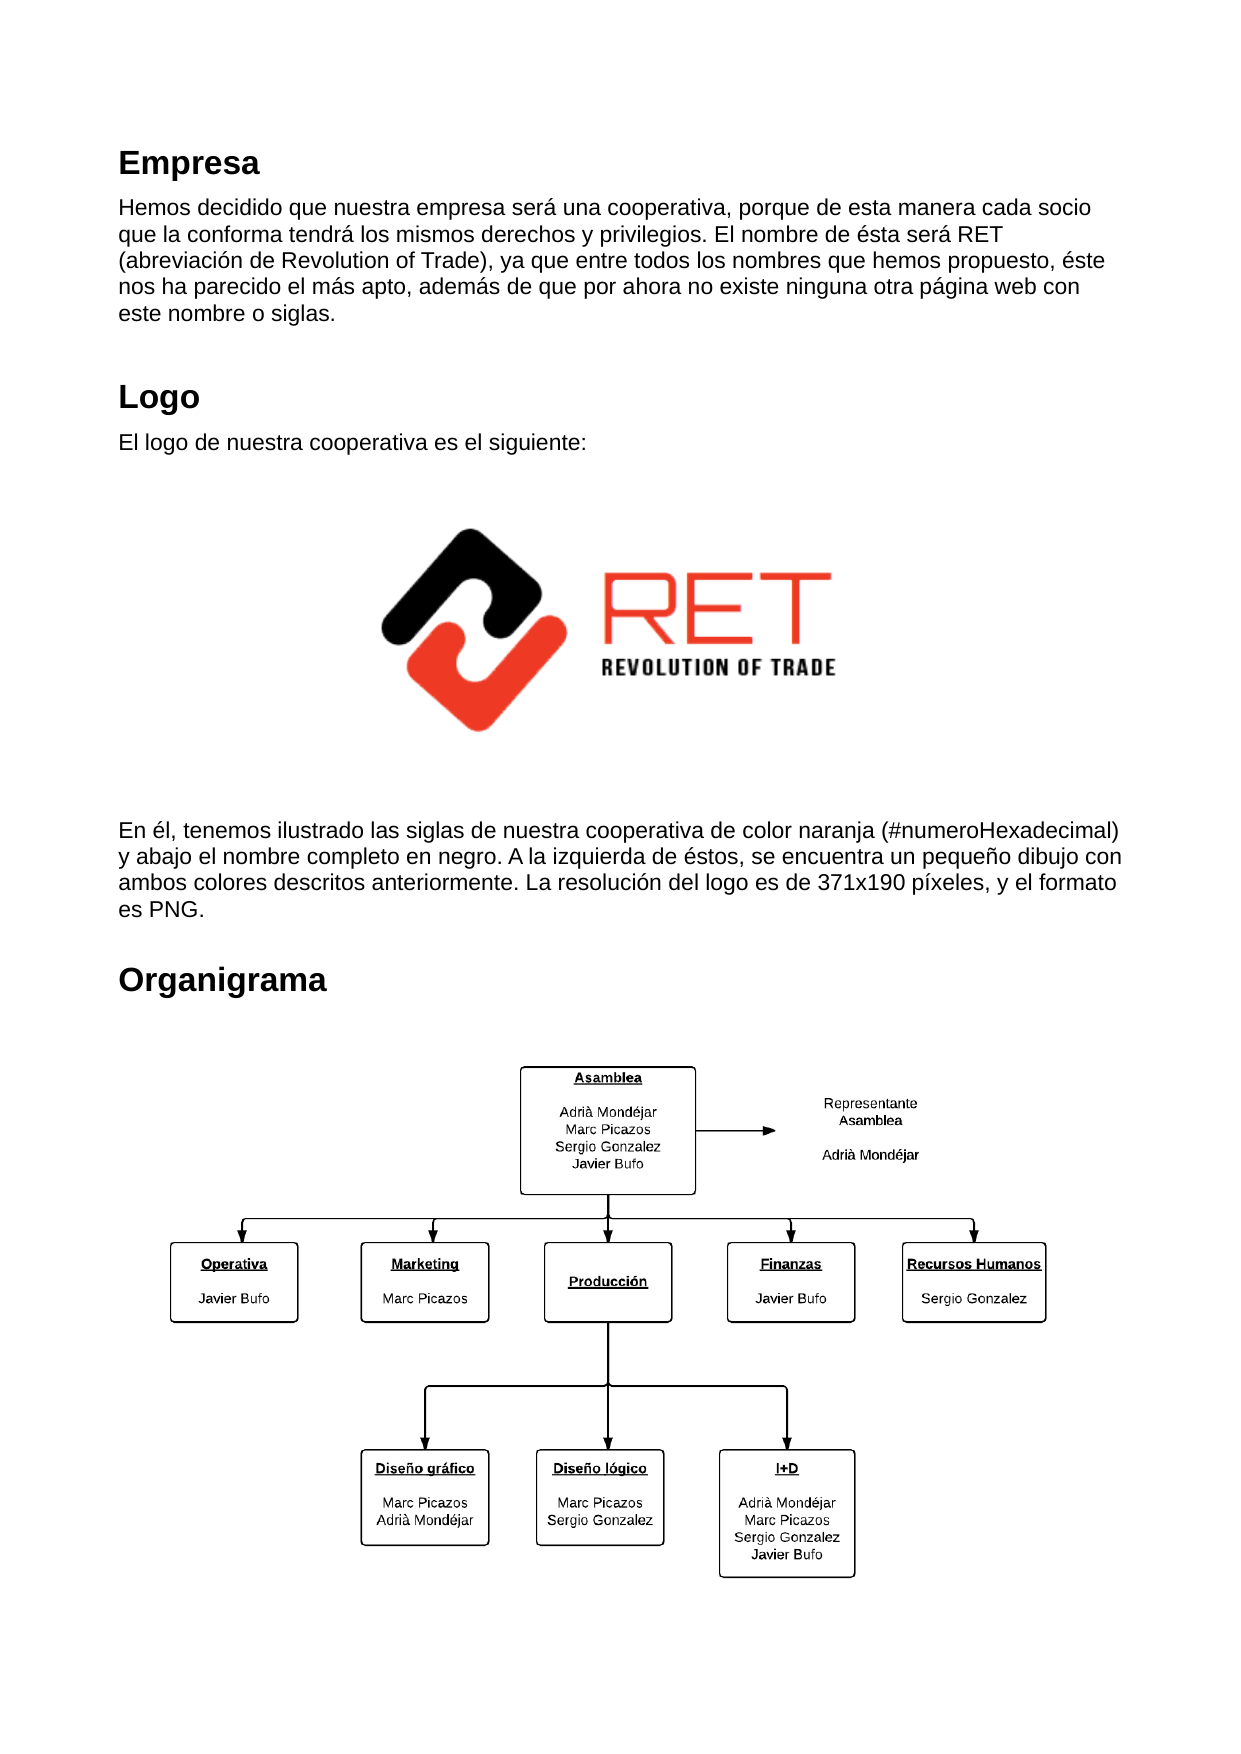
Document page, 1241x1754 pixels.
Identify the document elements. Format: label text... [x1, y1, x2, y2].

picture [135, 1010, 1105, 1600]
picture [330, 480, 911, 778]
text Hemos decidido que nuestra empresa será una cooperativa, porque de esta manera cada socio que la conforma tendrá los mismos derechos y privilegios. El nombre de ésta será RET (abreviación de Revolution of Trade), ya que entre todos los nombres que hemos propuesto, éste nos ha parecido el más apto, además de que por ahora no existe ninguna otra página web con este nombre o siglas. [118, 194, 1122, 326]
subtitle Logo [118, 377, 1122, 416]
subtitle Organigrama [118, 959, 1122, 998]
text En él, tenemos ilustrado las siglas de nuestra cooperativa de color naranja (#numeroHexadecimal) y abajo el nombre completo en negro. A la izquierda de éstos, se encuentra un pequeño dibujo con ambos colores descritos anteriormente. La resolución del logo es de 371x190 píxeles, y el formato es PNG. [118, 817, 1122, 922]
subtitle Empresa [118, 143, 1122, 182]
text El logo de nuestra cooperativa es el siguiente: [118, 428, 1122, 455]
